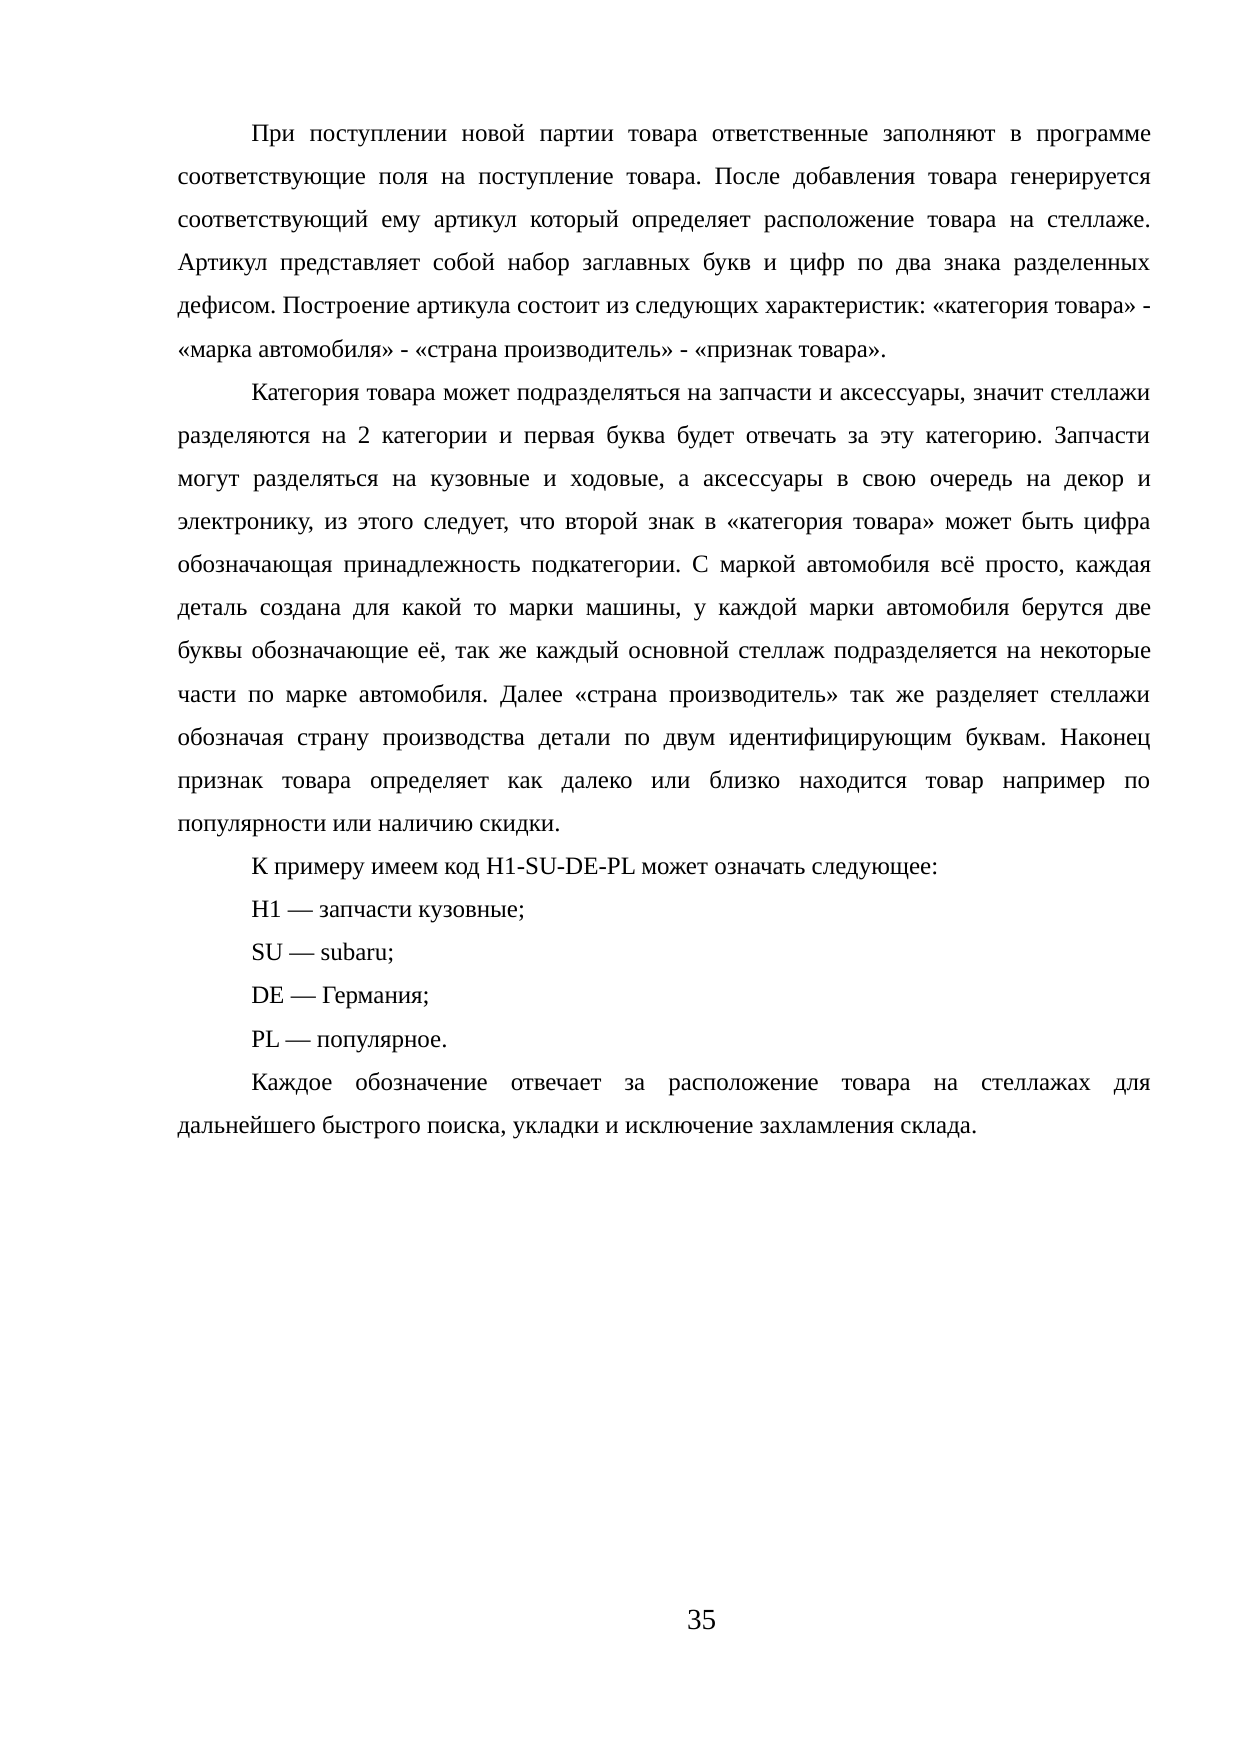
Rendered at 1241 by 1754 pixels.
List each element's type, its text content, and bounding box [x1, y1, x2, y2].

text Категория товара может подразделяться на запчасти и аксессуары, значит стеллажи разделяются на 2 категории и первая буква будет отвечать за эту категорию. Запчасти могут разделяться на кузовные и ходовые, а аксессуары в свою очередь на декор и электронику, из этого следует, что второй знак в «категория товара» может быть цифра обозначающая принадлежность подкатегории. С маркой автомобиля всё просто, каждая деталь создана для какой то марки машины, у каждой марки автомобиля берутся две буквы обозначающие её, так же каждый основной стеллаж подразделяется на некоторые части по марке автомобиля. Далее «страна производитель» так же разделяет стеллажи обозначая страну производства детали по двум идентифицирующим буквам. Наконец признак товара определяет как далеко или близко находится товар например по популярности или наличию скидки. [177, 377, 1152, 837]
text DE — Германия; [177, 981, 1152, 1009]
text PL — популярное. [177, 1024, 1152, 1052]
text H1 — запчасти кузовные; [177, 894, 1152, 923]
text Каждое обозначение отвечает за расположение товара на стеллажах для дальнейшего быстрого поиска, укладки и исключение захламления склада. [177, 1067, 1152, 1139]
text При поступлении новой партии товара ответственные заполняют в программе соответствующие поля на поступление товара. После добавления товара генерируется соответствующий ему артикул который определяет расположение товара на стеллаже. Артикул представляет собой набор заглавных букв и цифр по два знака разделенных дефисом. Построение артикула состоит из следующих характеристик: «категория товара» - «марка автомобиля» - «страна производитель» - «признак товара». [177, 118, 1152, 362]
text SU — subaru; [177, 937, 1152, 966]
text К примеру имеем код H1-SU-DE-PL может означать следующее: [177, 851, 1152, 880]
